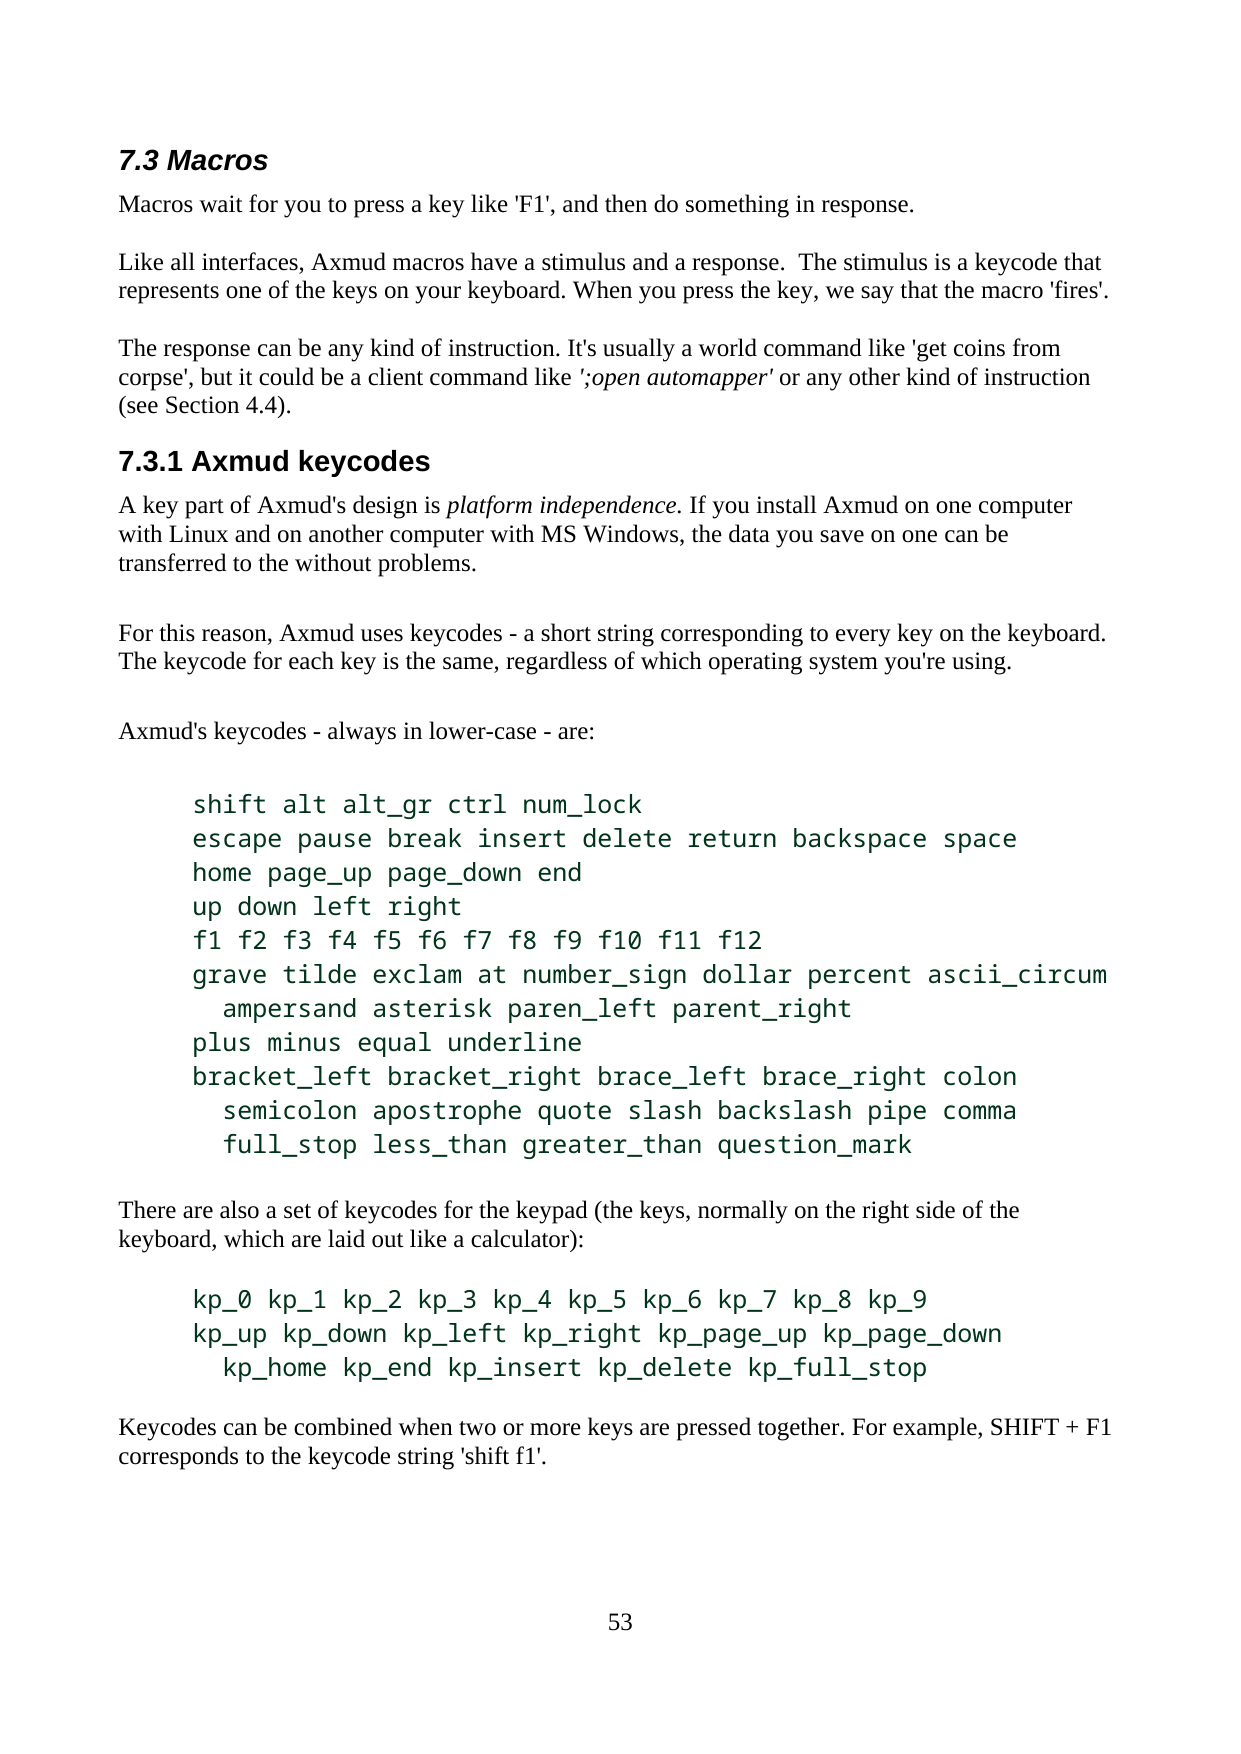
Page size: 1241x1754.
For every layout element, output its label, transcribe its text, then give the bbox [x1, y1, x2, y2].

text kp_up kp_down kp_left kp_right kp_page_up kp_page_down [118, 1316, 1122, 1349]
text grave tilde exclam at number_sign dollar percent ascii_circum [118, 957, 1122, 991]
text Like all interfaces, Axmud macros have a stimulus and a response. The stimulus is a keycode that represents one of the keys on your keyboard. When you press the key, we say that the macro 'fires'. [118, 247, 1122, 304]
text up down left right [118, 889, 1122, 923]
text A key part of Axmud's design is platform independence. If you install Axmud on one computer with Linux and on another computer with MS Windows, the data you save on one can be transferred to the without problems. [118, 490, 1122, 576]
text The response can be any kind of instruction. It's usually a world command like 'get coins from corpse', but it could be a client command like ';open automapper' or any other kind of instruction (see Section 4.4). [118, 333, 1122, 419]
subtitle 7.3 Macros [118, 143, 1122, 177]
text plus minus equal underline [118, 1025, 1122, 1059]
subtitle 7.3.1 Axmud keycodes [118, 444, 1122, 478]
text f1 f2 f3 f4 f5 f6 f7 f8 f9 f10 f11 f12 [118, 923, 1122, 957]
text Keycodes can be combined when two or more keys are pressed together. For example, SHIFT + F1 corresponds to the keycode string 'shift f1'. [118, 1412, 1122, 1470]
text For this reason, Axmud uses keycodes - a short string corresponding to every key on the keyboard. The keycode for each key is the same, regardless of which operating system you're using. [118, 618, 1122, 675]
text bracket_left bracket_right brace_left brace_right colon [118, 1059, 1122, 1093]
text semicolon apostrophe quote slash backslash pipe comma [118, 1093, 1122, 1127]
text home page_up page_down end [118, 854, 1122, 889]
text kp_home kp_end kp_insert kp_delete kp_full_stop [118, 1349, 1122, 1384]
text Axmud's keycodes - always in lower-case - are: [118, 716, 1122, 745]
text kp_0 kp_1 kp_2 kp_3 kp_4 kp_5 kp_6 kp_7 kp_8 kp_9 [118, 1281, 1122, 1316]
text shift alt alt_gr ctrl num_lock [118, 786, 1122, 821]
text There are also a set of keycodes for the keypad (the keys, normally on the right side of the keyboard, which are laid out like a calculator): [118, 1195, 1122, 1253]
text escape pause break insert delete return backspace space [118, 821, 1122, 854]
text Macros wait for you to press a key like 'F1', and then do something in response. [118, 189, 1122, 218]
text ampersand asterisk paren_left parent_right [118, 991, 1122, 1025]
text full_stop less_than greater_than question_mark [118, 1127, 1122, 1161]
